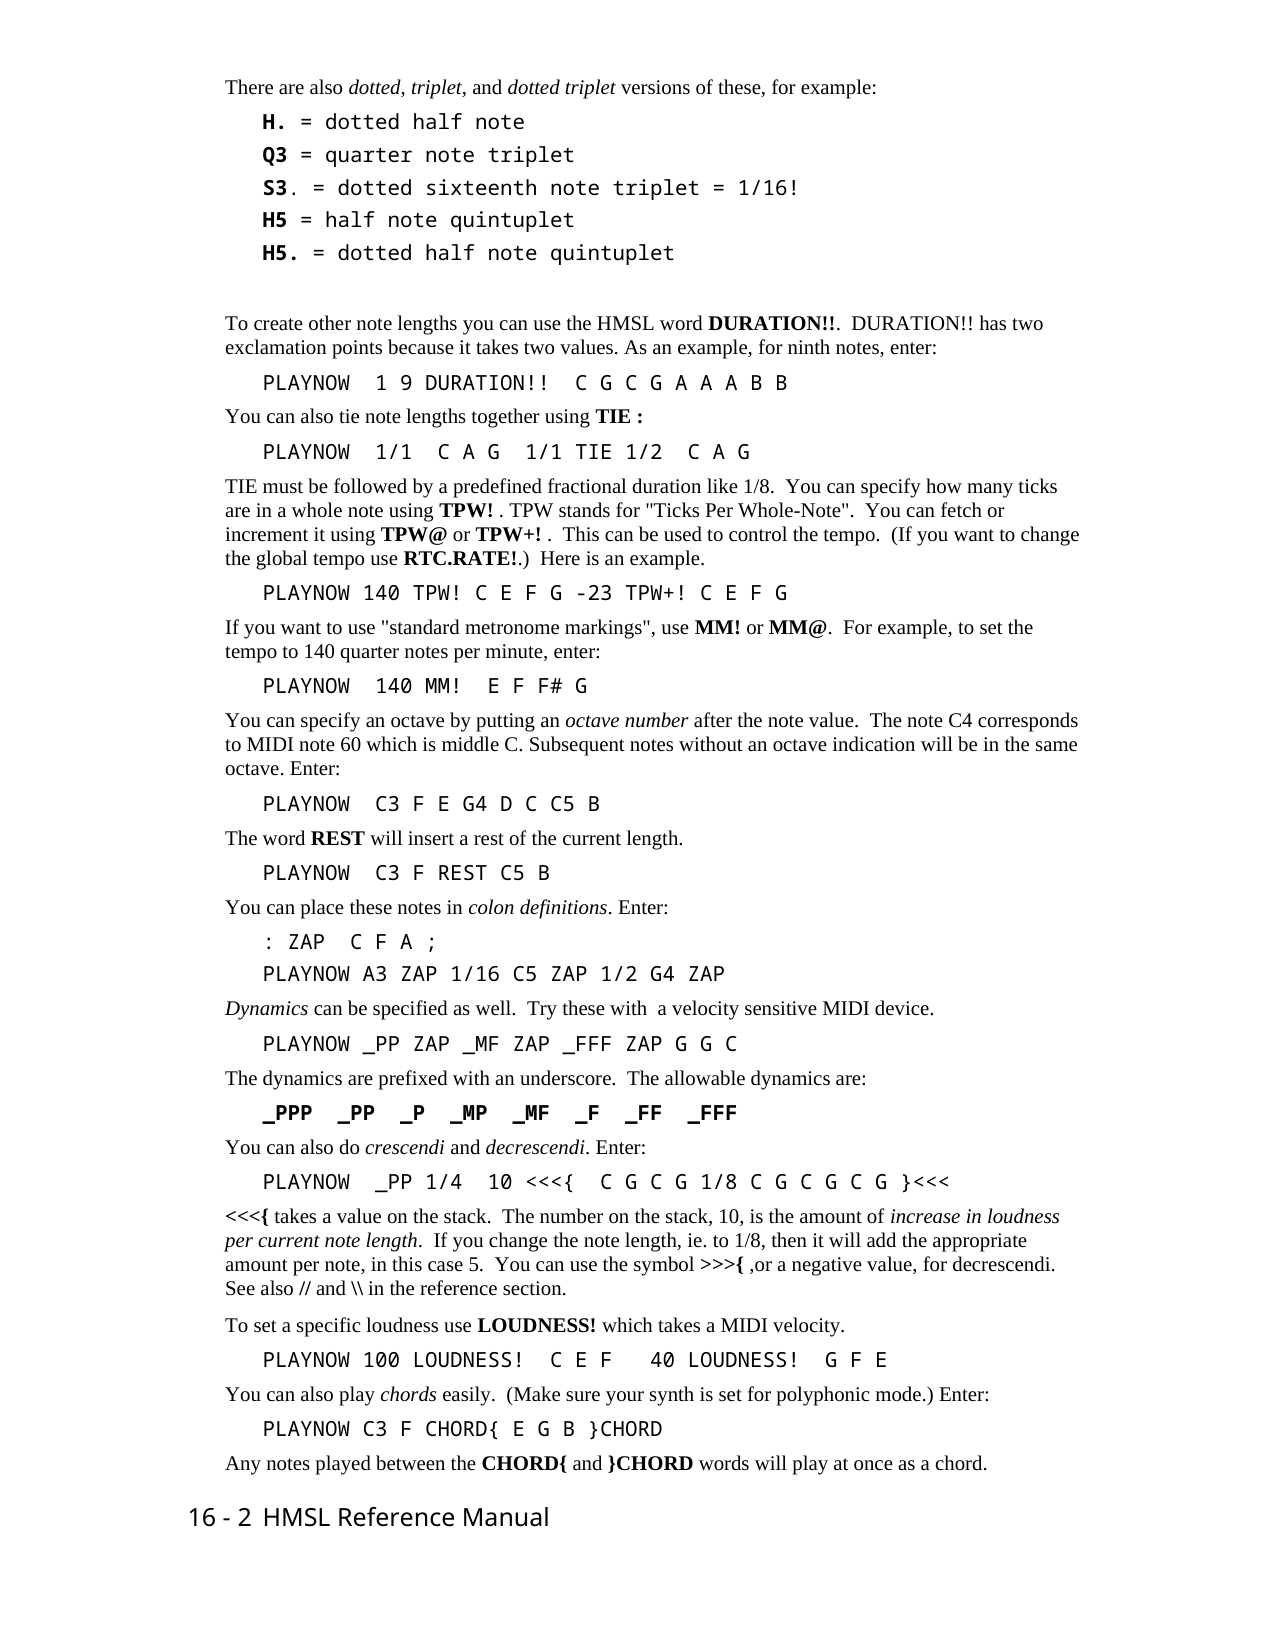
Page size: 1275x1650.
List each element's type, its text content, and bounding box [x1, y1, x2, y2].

text S3. = dotted sixteenth note triplet = 1/16! [262, 173, 1087, 201]
text <<<{ takes a value on the stack. The number on the stack, 10, is the amount of increase in loudness per current note length. If you change the note length, ie. to 1/8, then it will add the appropriate amount per note, in this case 5. You can use the symbol >>>{ ,or a negative value, for decrescendi. See also // and \\ in the reference section. [225, 1204, 1087, 1300]
text PLAYNOW 100 LOUDNESS! C E F 40 LOUDNESS! G F E [262, 1345, 1087, 1373]
text PLAYNOW _PP 1/4 10 <<<{ C G C G 1/8 C G C G C G }<<< [262, 1167, 1087, 1196]
text PLAYNOW A3 ZAP 1/16 C5 ZAP 1/2 G4 ZAP [262, 959, 1087, 988]
text To create other note lengths you can use the HMSL word DURATION!!. DURATION!! has two exclamation points because it takes two values. As an example, for ninth notes, enter: [225, 311, 1087, 359]
text PLAYNOW C3 F CHORD{ E G B }CHORD [262, 1414, 1087, 1443]
text H5. = dotted half note quintuplet [262, 238, 1087, 266]
text The dynamics are prefixed with an underscore. The allowable dynamics are: [225, 1066, 1087, 1089]
text PLAYNOW _PP ZAP _MF ZAP _FFF ZAP G G C [262, 1029, 1087, 1057]
text You can place these notes in colon definitions. Enter: [225, 894, 1087, 919]
text PLAYNOW C3 F REST C5 B [262, 858, 1087, 886]
text PLAYNOW 140 TPW! C E F G -23 TPW+! C E F G [262, 578, 1087, 607]
text You can specify an octave by putting an octave number after the note value. The note C4 corresponds to MIDI note 60 which is middle C. Subsequent notes without an octave indication will be in the same octave. Enter: [225, 708, 1087, 780]
text TIE must be followed by a predefined fractional duration like 1/8. You can specify how many ticks are in a whole note using TPW! . TPW stands for "Ticks Per Whole-Note". You can fetch or increment it using TPW@ or TPW+! . This can be used to control the tempo. (If you want to change the global tempo use RTC.RATE!.) Here is an example. [225, 473, 1087, 570]
text H5 = half note quintuplet [262, 205, 1087, 234]
text You can also play chords easily. (Make sure your synth is set for polyphonic mode.) Enter: [225, 1382, 1087, 1406]
text You can also do crescendi and decrescendi. Enter: [225, 1135, 1087, 1159]
text If you want to use "standard metronome markings", use MM! or MM@. For example, to set the tempo to 140 quarter notes per minute, enter: [225, 615, 1087, 663]
text There are also dotted, triplet, and dotted triplet versions of these, for example: [225, 75, 1087, 99]
text Q3 = quarter note triplet [262, 140, 1087, 168]
text You can also tie note lengths together using TIE : [225, 404, 1087, 428]
text PLAYNOW 1/1 C A G 1/1 TIE 1/2 C A G [262, 437, 1087, 465]
text Dynamics can be specified as well. Try these with a velocity sensitive MIDI device. [225, 996, 1087, 1020]
text Any notes played between the CHORD{ and }CHORD words will play at once as a chord. [225, 1451, 1087, 1475]
text PLAYNOW C3 F E G4 D C C5 B [262, 789, 1087, 817]
text To set a specific loudness use LOUDNESS! which takes a MIDI velocity. [225, 1313, 1087, 1337]
text PLAYNOW 140 MM! E F F# G [262, 671, 1087, 700]
text PLAYNOW 1 9 DURATION!! C G C G A A A B B [262, 368, 1087, 396]
text _PPP _PP _P _MP _MF _F _FF _FFF [262, 1098, 1087, 1126]
text H. = dotted half note [262, 107, 1087, 136]
text : ZAP C F A ; [262, 927, 1087, 955]
text The word REST will insert a rest of the current length. [225, 825, 1087, 849]
